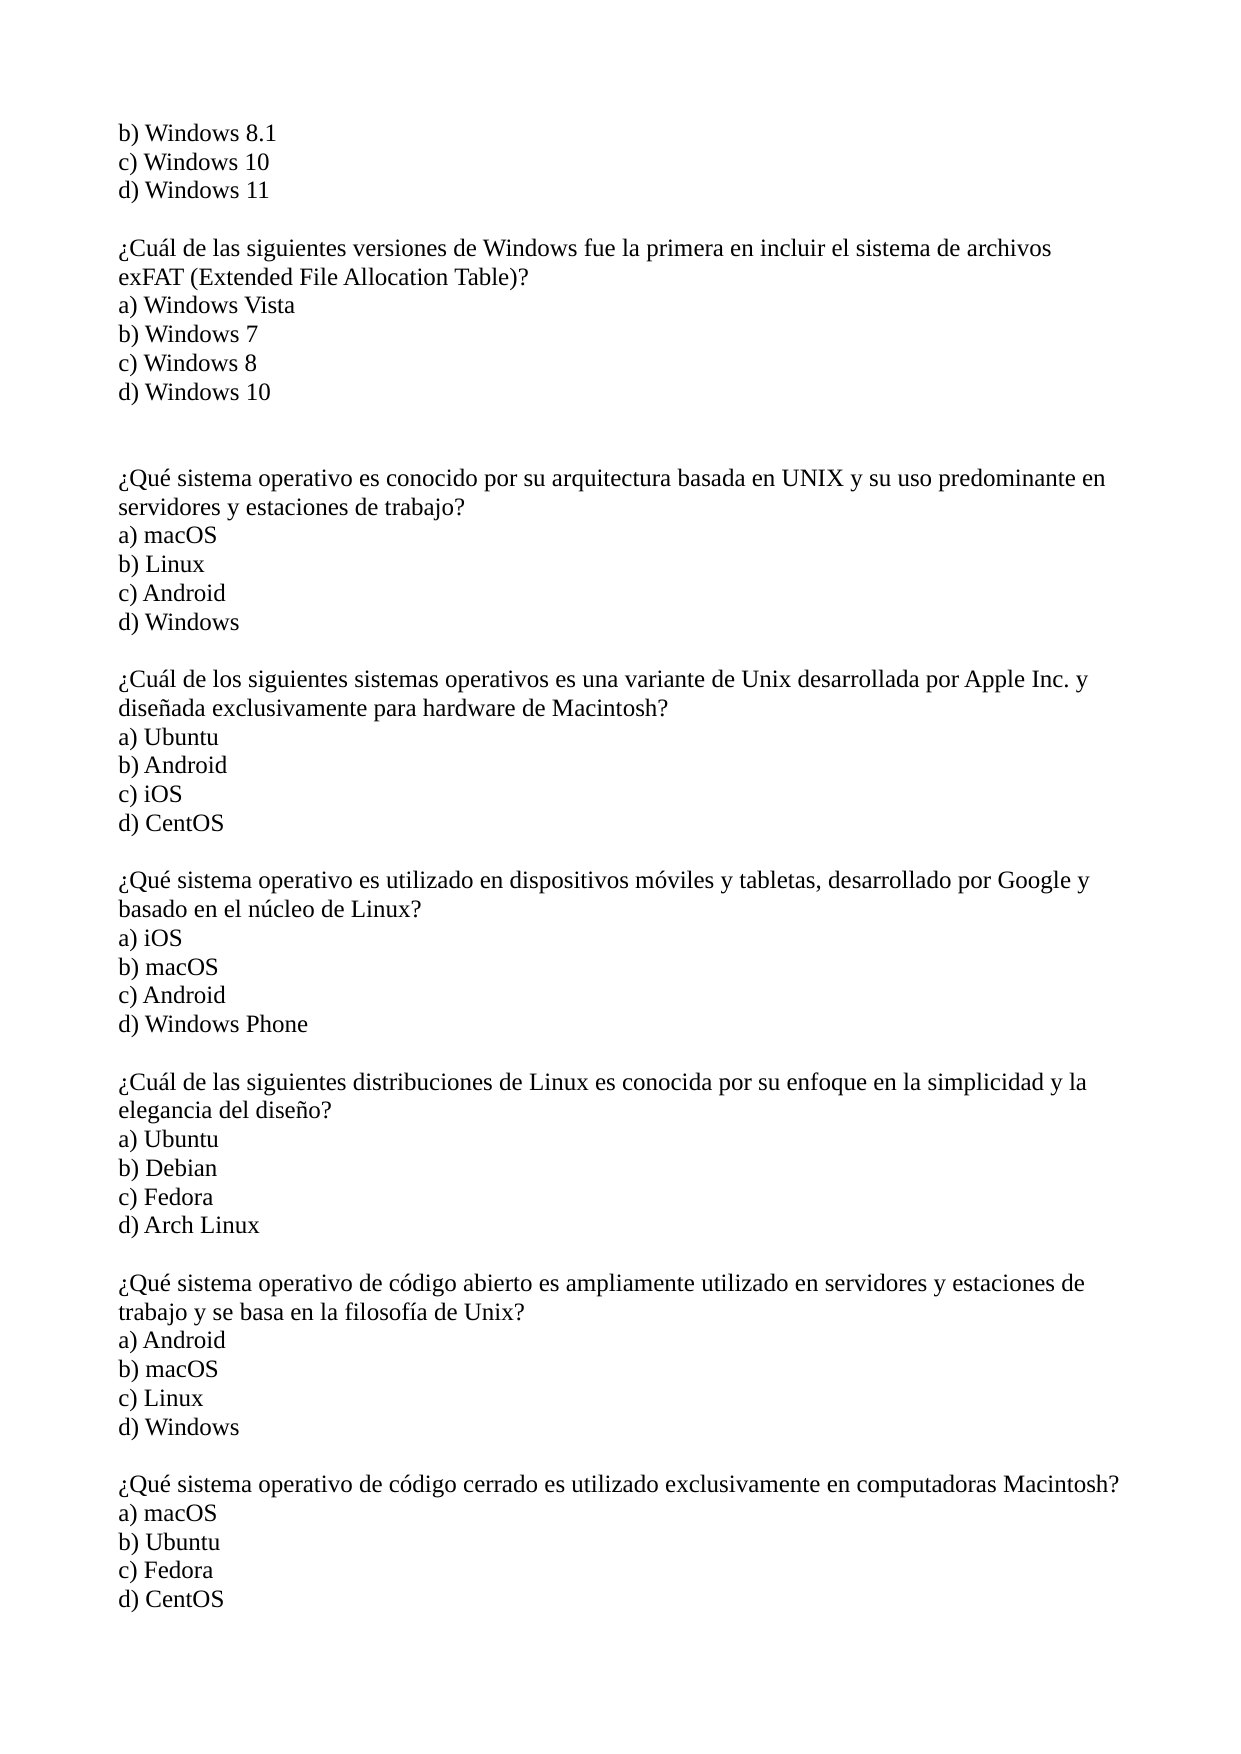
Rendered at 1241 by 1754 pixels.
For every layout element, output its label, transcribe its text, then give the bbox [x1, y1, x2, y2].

text c) Android [118, 578, 1122, 607]
text d) Windows 11 [118, 176, 1122, 204]
text ¿Cuál de las siguientes versiones de Windows fue la primera en incluir el sistema de archivos exFAT (Extended File Allocation Table)? [118, 233, 1122, 291]
text d) Windows 10 [118, 377, 1122, 406]
text d) Windows [118, 607, 1122, 636]
text a) Ubuntu [118, 1124, 1122, 1153]
text c) Linux [118, 1383, 1122, 1412]
text b) Debian [118, 1153, 1122, 1182]
text b) Ubuntu [118, 1527, 1122, 1556]
text ¿Qué sistema operativo es utilizado en dispositivos móviles y tabletas, desarrollado por Google y basado en el núcleo de Linux? [118, 866, 1122, 923]
text b) Windows 7 [118, 319, 1122, 348]
text b) macOS [118, 952, 1122, 981]
text c) Windows 10 [118, 147, 1122, 176]
text d) Arch Linux [118, 1211, 1122, 1239]
text b) Linux [118, 549, 1122, 578]
text b) Android [118, 751, 1122, 779]
text c) iOS [118, 779, 1122, 808]
text b) Windows 8.1 [118, 118, 1122, 147]
text d) Windows [118, 1412, 1122, 1441]
text c) Android [118, 981, 1122, 1009]
text a) Windows Vista [118, 291, 1122, 319]
text ¿Cuál de las siguientes distribuciones de Linux es conocida por su enfoque en la simplicidad y la elegancia del diseño? [118, 1067, 1122, 1124]
text d) Windows Phone [118, 1009, 1122, 1038]
text ¿Qué sistema operativo es conocido por su arquitectura basada en UNIX y su uso predominante en servidores y estaciones de trabajo? [118, 463, 1122, 521]
text a) macOS [118, 1498, 1122, 1527]
text a) iOS [118, 923, 1122, 952]
text b) macOS [118, 1354, 1122, 1383]
text a) Android [118, 1326, 1122, 1354]
text a) Ubuntu [118, 722, 1122, 751]
text c) Fedora [118, 1556, 1122, 1584]
text ¿Qué sistema operativo de código abierto es ampliamente utilizado en servidores y estaciones de trabajo y se basa en la filosofía de Unix? [118, 1268, 1122, 1326]
text d) CentOS [118, 1584, 1122, 1613]
text ¿Cuál de los siguientes sistemas operativos es una variante de Unix desarrollada por Apple Inc. y diseñada exclusivamente para hardware de Macintosh? [118, 664, 1122, 722]
text ¿Qué sistema operativo de código cerrado es utilizado exclusivamente en computadoras Macintosh? [118, 1469, 1122, 1498]
text d) CentOS [118, 808, 1122, 837]
text a) macOS [118, 521, 1122, 549]
text c) Fedora [118, 1182, 1122, 1211]
text c) Windows 8 [118, 348, 1122, 377]
